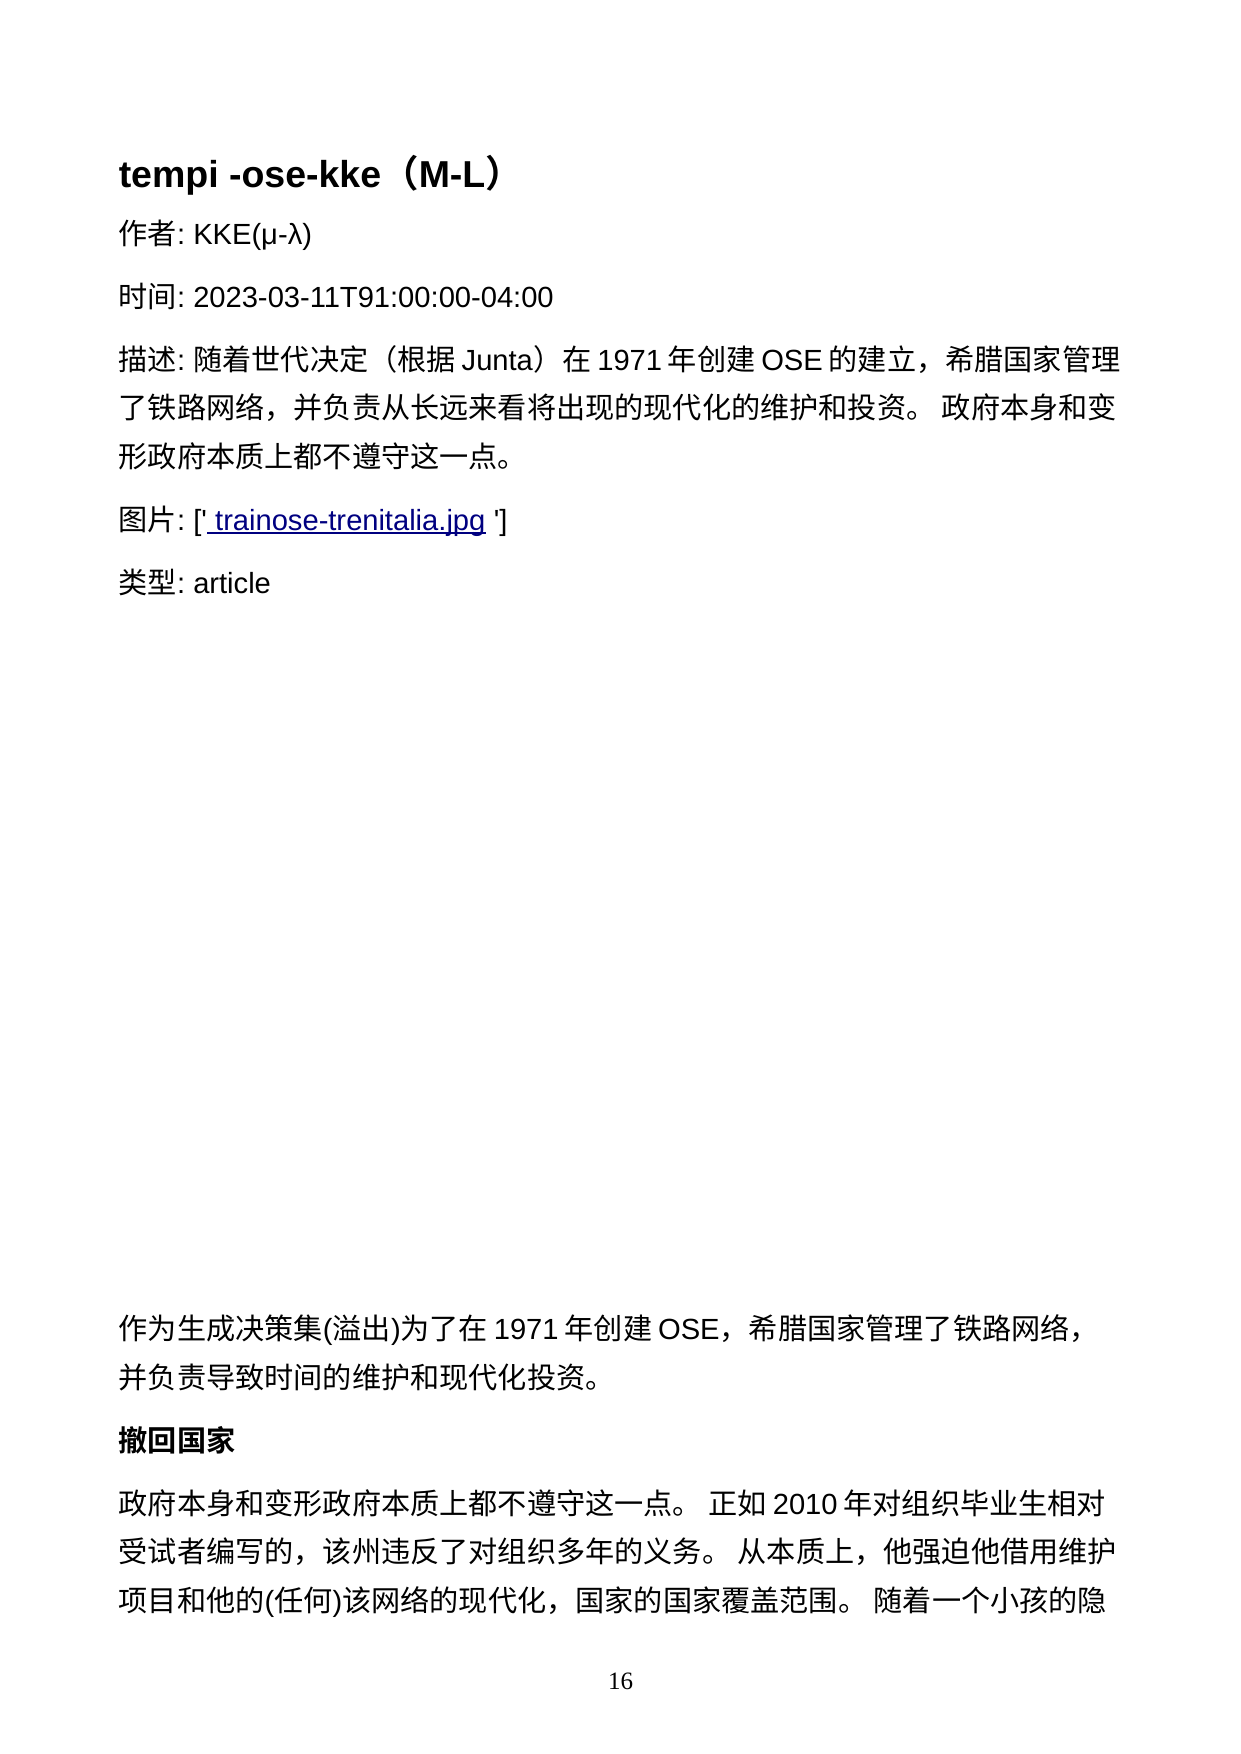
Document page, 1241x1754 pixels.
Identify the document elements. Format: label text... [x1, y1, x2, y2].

text 描述: 随着世代决定（根据Junta）在1971年创建OSE的建立，希腊国家管理了铁路网络，并负责从长远来看将出现的现代化的维护和投资。 政府本身和变形政府本质上都不遵守这一点。 [118, 337, 1122, 476]
text 作为生成决策集(溢出)为了在1971年创建OSE，希腊国家管理了铁路网络，并负责导致时间的维护和现代化投资。 [118, 623, 1122, 1397]
text 类型: article [118, 560, 1122, 602]
text 时间: 2023-03-11T91:00:00-04:00 [118, 273, 1122, 316]
text 政府本身和变形政府本质上都不遵守这一点。 正如2010年对组织毕业生相对受试者编写的，该州违反了对组织多年的义务。 从本质上，他强迫他借用维护项目和他的(任何)该网络的现代化，国家的国家覆盖范围。 随着一个小孩的隐 [118, 1481, 1122, 1620]
text 作者: ΚΚΕ(μ-λ) [118, 210, 1122, 253]
text 撤回国家 [118, 1417, 1122, 1460]
text 图片: [' trainose-trenitalia.jpg '] [118, 497, 1122, 539]
subtitle tempi -ose-kke（M-L） [118, 143, 1122, 198]
